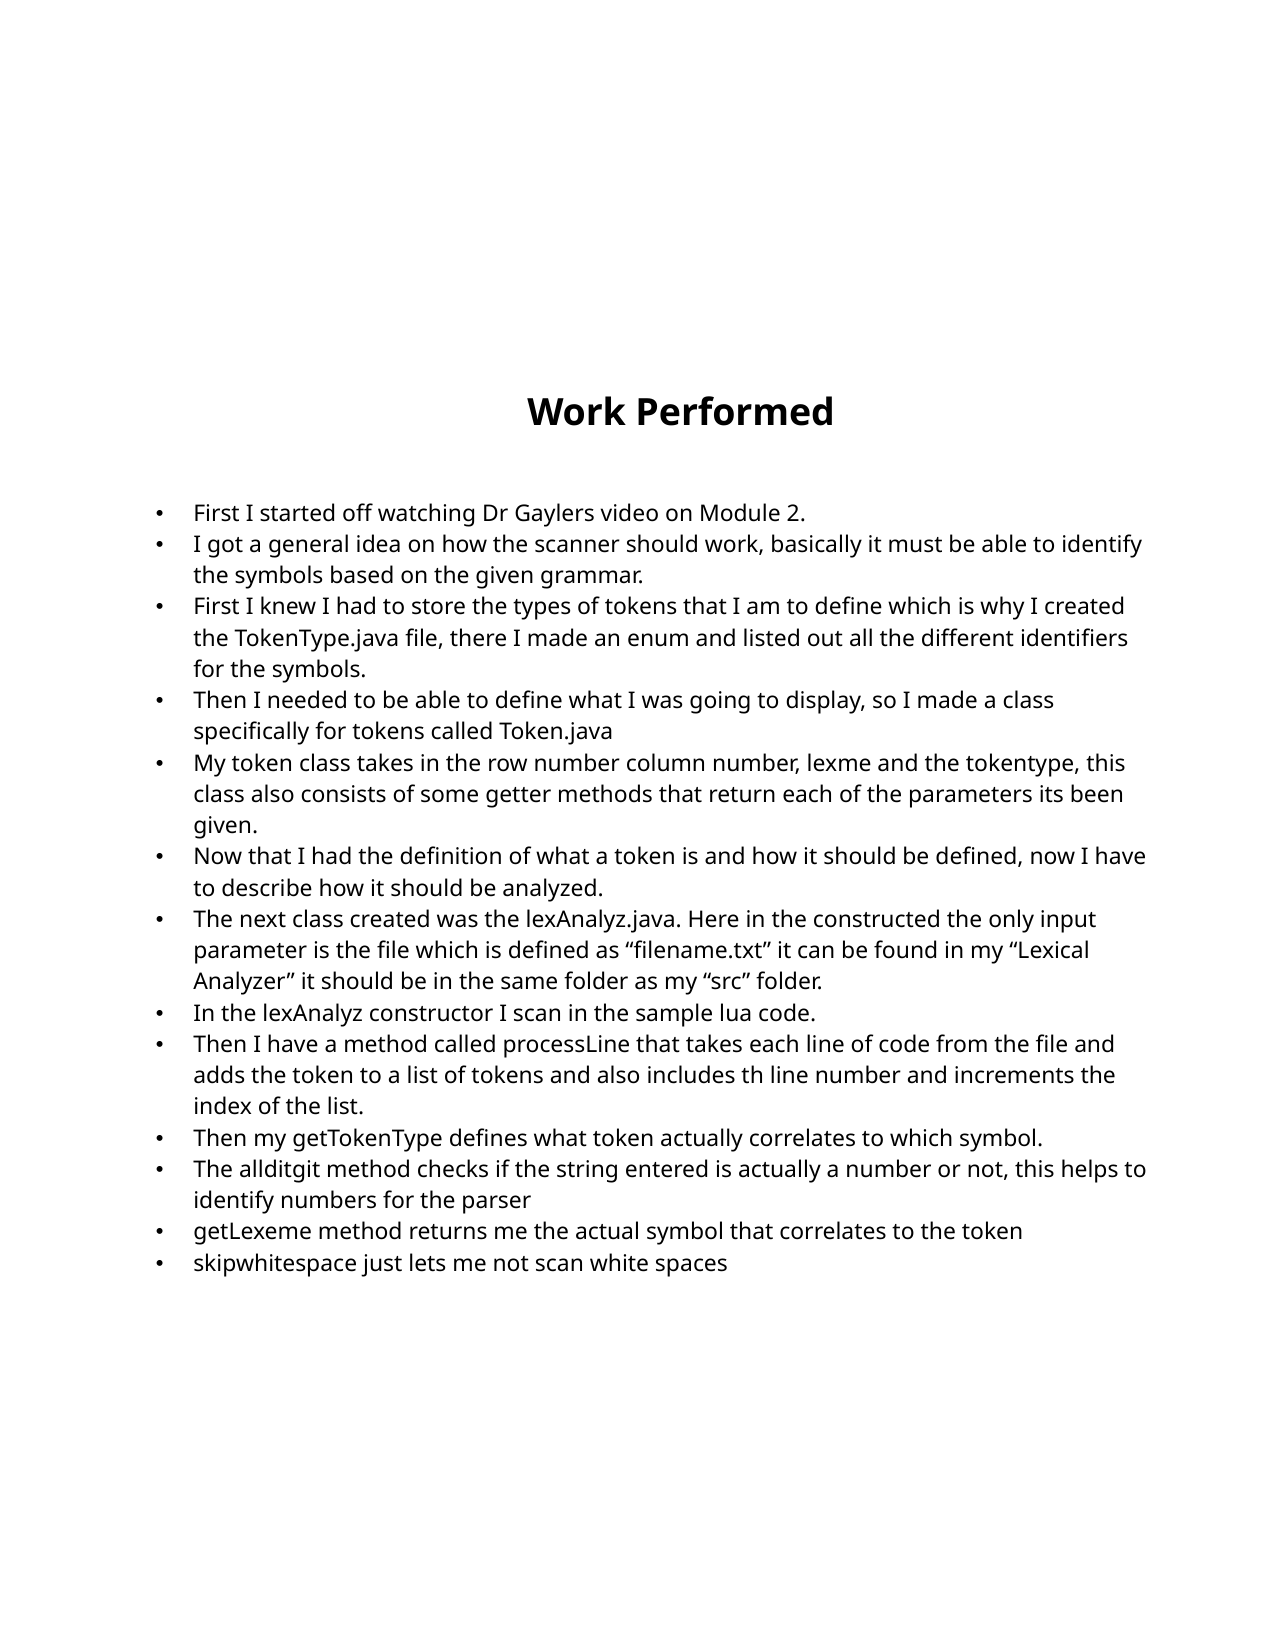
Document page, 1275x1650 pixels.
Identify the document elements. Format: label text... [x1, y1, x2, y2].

list Then I needed to be able to define what I was going to display, so I made a class specifically for tokens called Token.java [156, 684, 1157, 746]
list Then I have a method called processLine that takes each line of code from the file and adds the token to a list of tokens and also includes th line number and increments the index of the list. [156, 1028, 1157, 1121]
list Now that I had the definition of what a token is and how it should be defined, now I have to describe how it should be analyzed. [156, 840, 1157, 903]
list Then my getTokenType defines what token actually correlates to which symbol. [156, 1121, 1157, 1153]
list Work Performed [167, 391, 1157, 434]
list I got a general idea on how the scanner should work, basically it must be able to identify the symbols based on the given grammar. [156, 528, 1157, 590]
list My token class takes in the row number column number, lexme and the tokentype, this class also consists of some getter methods that return each of the parameters its been given. [156, 746, 1157, 840]
list In the lexAnalyz constructor I scan in the sample lua code. [156, 996, 1157, 1028]
list getLexeme method returns me the actual symbol that correlates to the token [156, 1215, 1157, 1246]
list skipwhitespace just lets me not scan white spaces [156, 1246, 1157, 1278]
list The next class created was the lexAnalyz.java. Here in the constructed the only input parameter is the file which is defined as “filename.txt” it can be found in my “Lexical Analyzer” it should be in the same folder as my “src” folder. [156, 903, 1157, 996]
list First I knew I had to store the types of tokens that I am to define which is why I created the TokenType.java file, there I made an enum and listed out all the different identifiers for the symbols. [156, 590, 1157, 684]
list First I started off watching Dr Gaylers video on Module 2. [156, 496, 1157, 528]
list The allditgit method checks if the string entered is actually a number or not, this helps to identify numbers for the parser [156, 1153, 1157, 1215]
